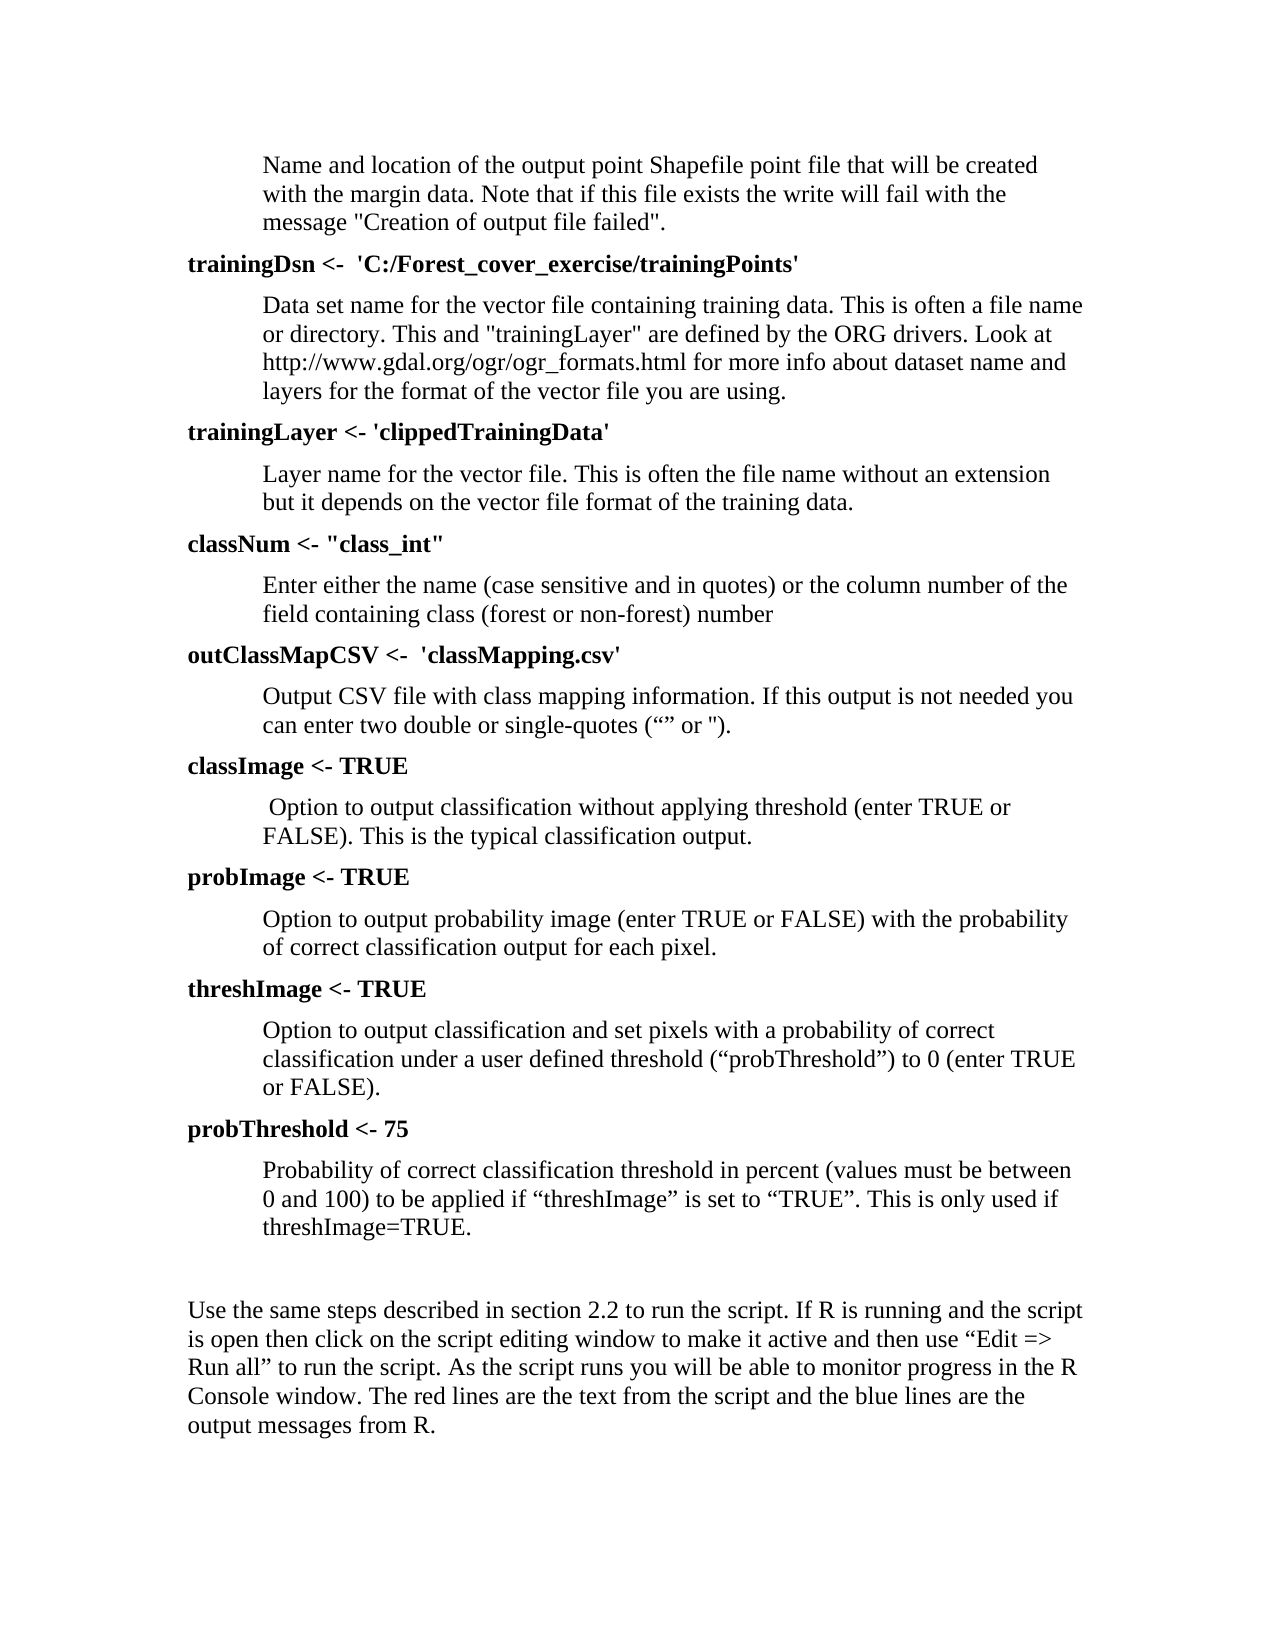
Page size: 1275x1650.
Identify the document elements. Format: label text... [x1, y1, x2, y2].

text Use the same steps described in section 2.2 to run the script. If R is running and the script is open then click on the script editing window to make it active and then use “Edit => Run all” to run the script. As the script runs you will be able to monitor progress in the R Console window. The red lines are the text from the script and the blue lines are the output messages from R. [187, 1295, 1087, 1439]
text Enter either the name (case sensitive and in quotes) or the column number of the field containing class (forest or non-forest) number [262, 570, 1087, 627]
text Probability of correct classification threshold in percent (values must be between 0 and 100) to be applied if “threshImage” is set to “TRUE”. This is only used if threshImage=TRUE. [262, 1155, 1087, 1241]
text Name and location of the output point Shapefile point file that will be created with the margin data. Note that if this file exists the write will fail with the message "Creation of output file failed". [262, 150, 1087, 236]
text Data set name for the vector file containing training data. This is often a file name or directory. This and "trainingLayer" are defined by the ORG drivers. Look at http://www.gdal.org/ogr/ogr_formats.html for more info about dataset name and layers for the format of the vector file you are using. [262, 290, 1087, 405]
text probThreshold <- 75 [187, 1114, 1087, 1142]
text Option to output classification and set pixels with a probability of correct classification under a user defined threshold (“probThreshold”) to 0 (enter TRUE or FALSE). [262, 1015, 1087, 1101]
text outClassMapCSV <- 'classMapping.csv' [187, 640, 1087, 669]
text trainingDsn <- 'C:/Forest_cover_exercise/trainingPoints' [187, 249, 1087, 277]
text Option to output classification without applying threshold (enter TRUE or FALSE). This is the typical classification output. [262, 792, 1087, 850]
text classNum <- "class_int" [187, 529, 1087, 557]
text Option to output probability image (enter TRUE or FALSE) with the probability of correct classification output for each pixel. [262, 904, 1087, 961]
text threshImage <- TRUE [187, 974, 1087, 1002]
text probImage <- TRUE [187, 862, 1087, 891]
text classImage <- TRUE [187, 751, 1087, 780]
text Output CSV file with class mapping information. If this output is not needed you can enter two double or single-quotes (“” or ''). [262, 681, 1087, 739]
text trainingLayer <- 'clippedTrainingData' [187, 417, 1087, 446]
text Layer name for the vector file. This is often the file name without an extension but it depends on the vector file format of the training data. [262, 459, 1087, 516]
